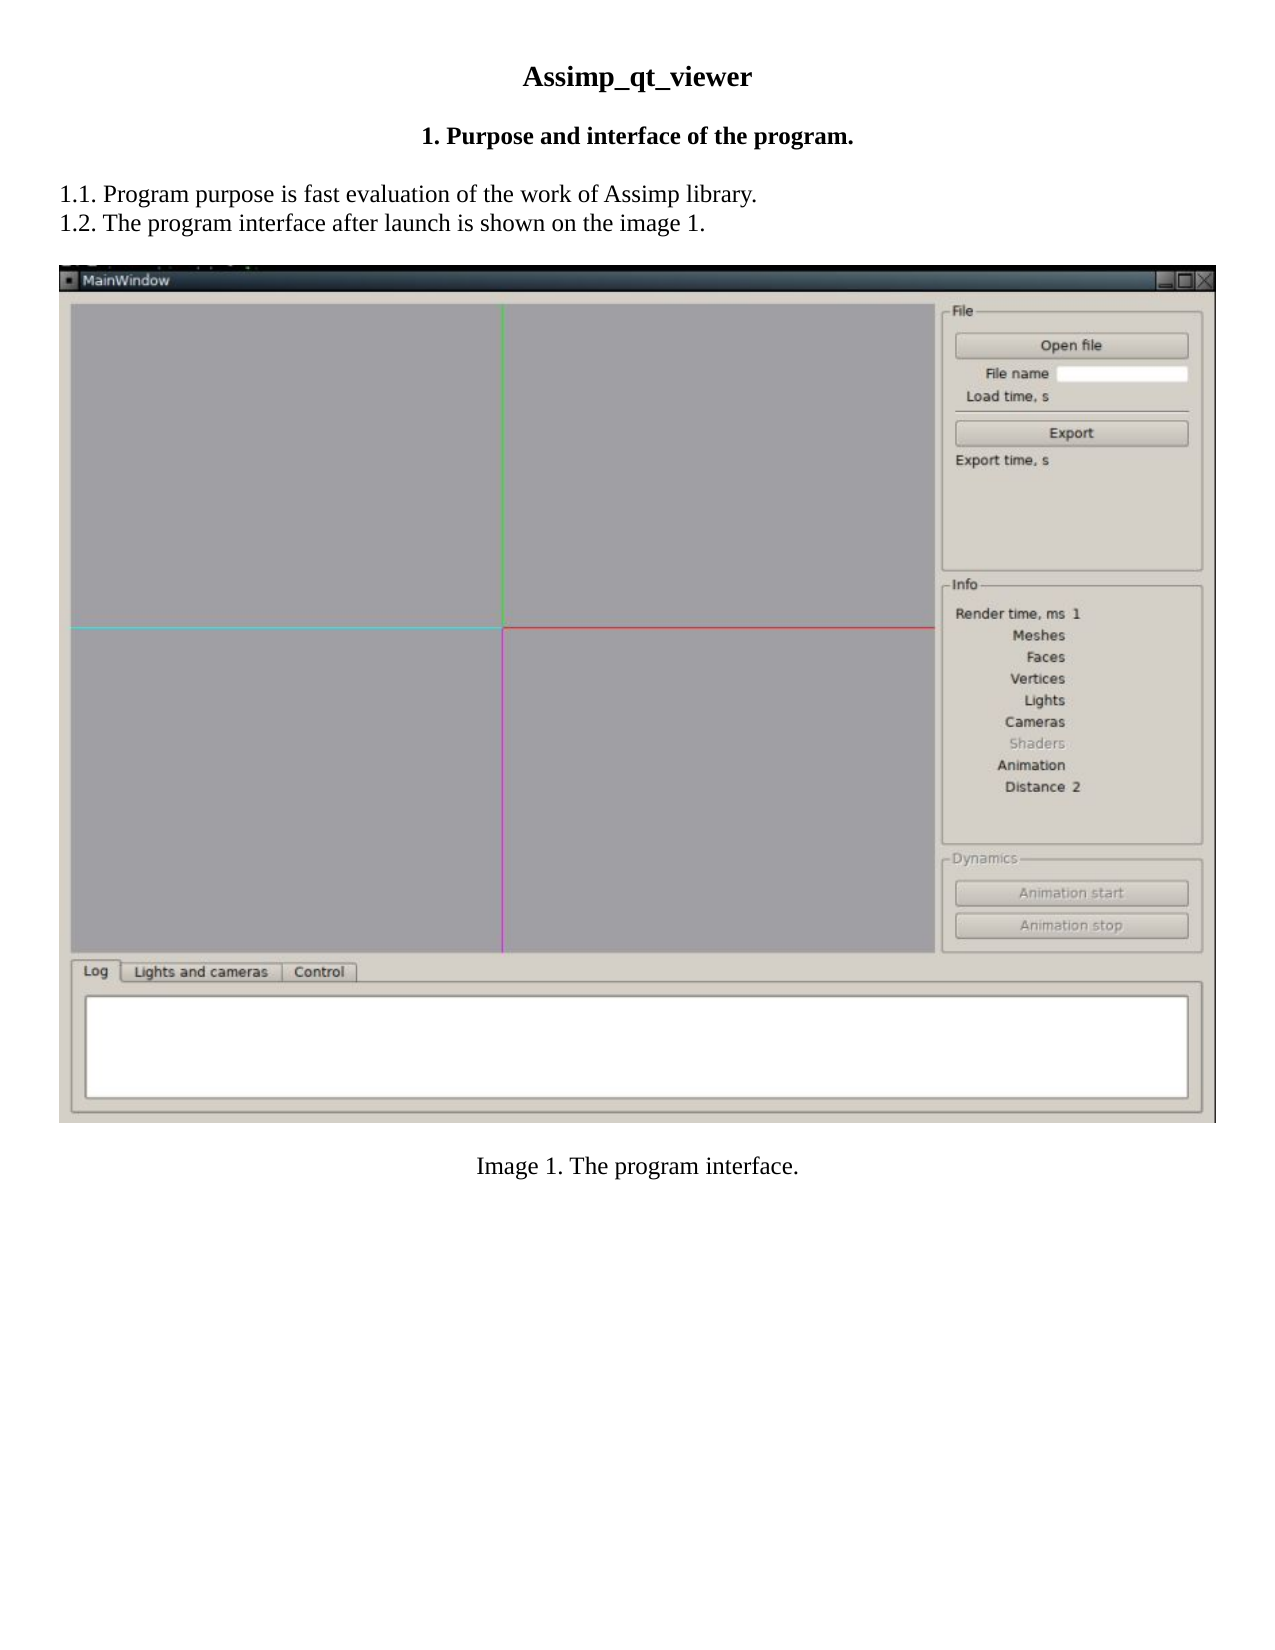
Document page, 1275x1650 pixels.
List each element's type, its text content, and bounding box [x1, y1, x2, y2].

text Image 1. The program interface. [59, 1151, 1216, 1180]
text 1.2. The program interface after launch is shown on the image 1. [59, 208, 1216, 236]
text 1.1. Program purpose is fast evaluation of the work of Assimp library. [59, 179, 1216, 208]
text Assimp_qt_viewer [59, 59, 1216, 93]
picture [59, 265, 1216, 1123]
text 1. Purpose and interface of the program. [59, 121, 1216, 150]
